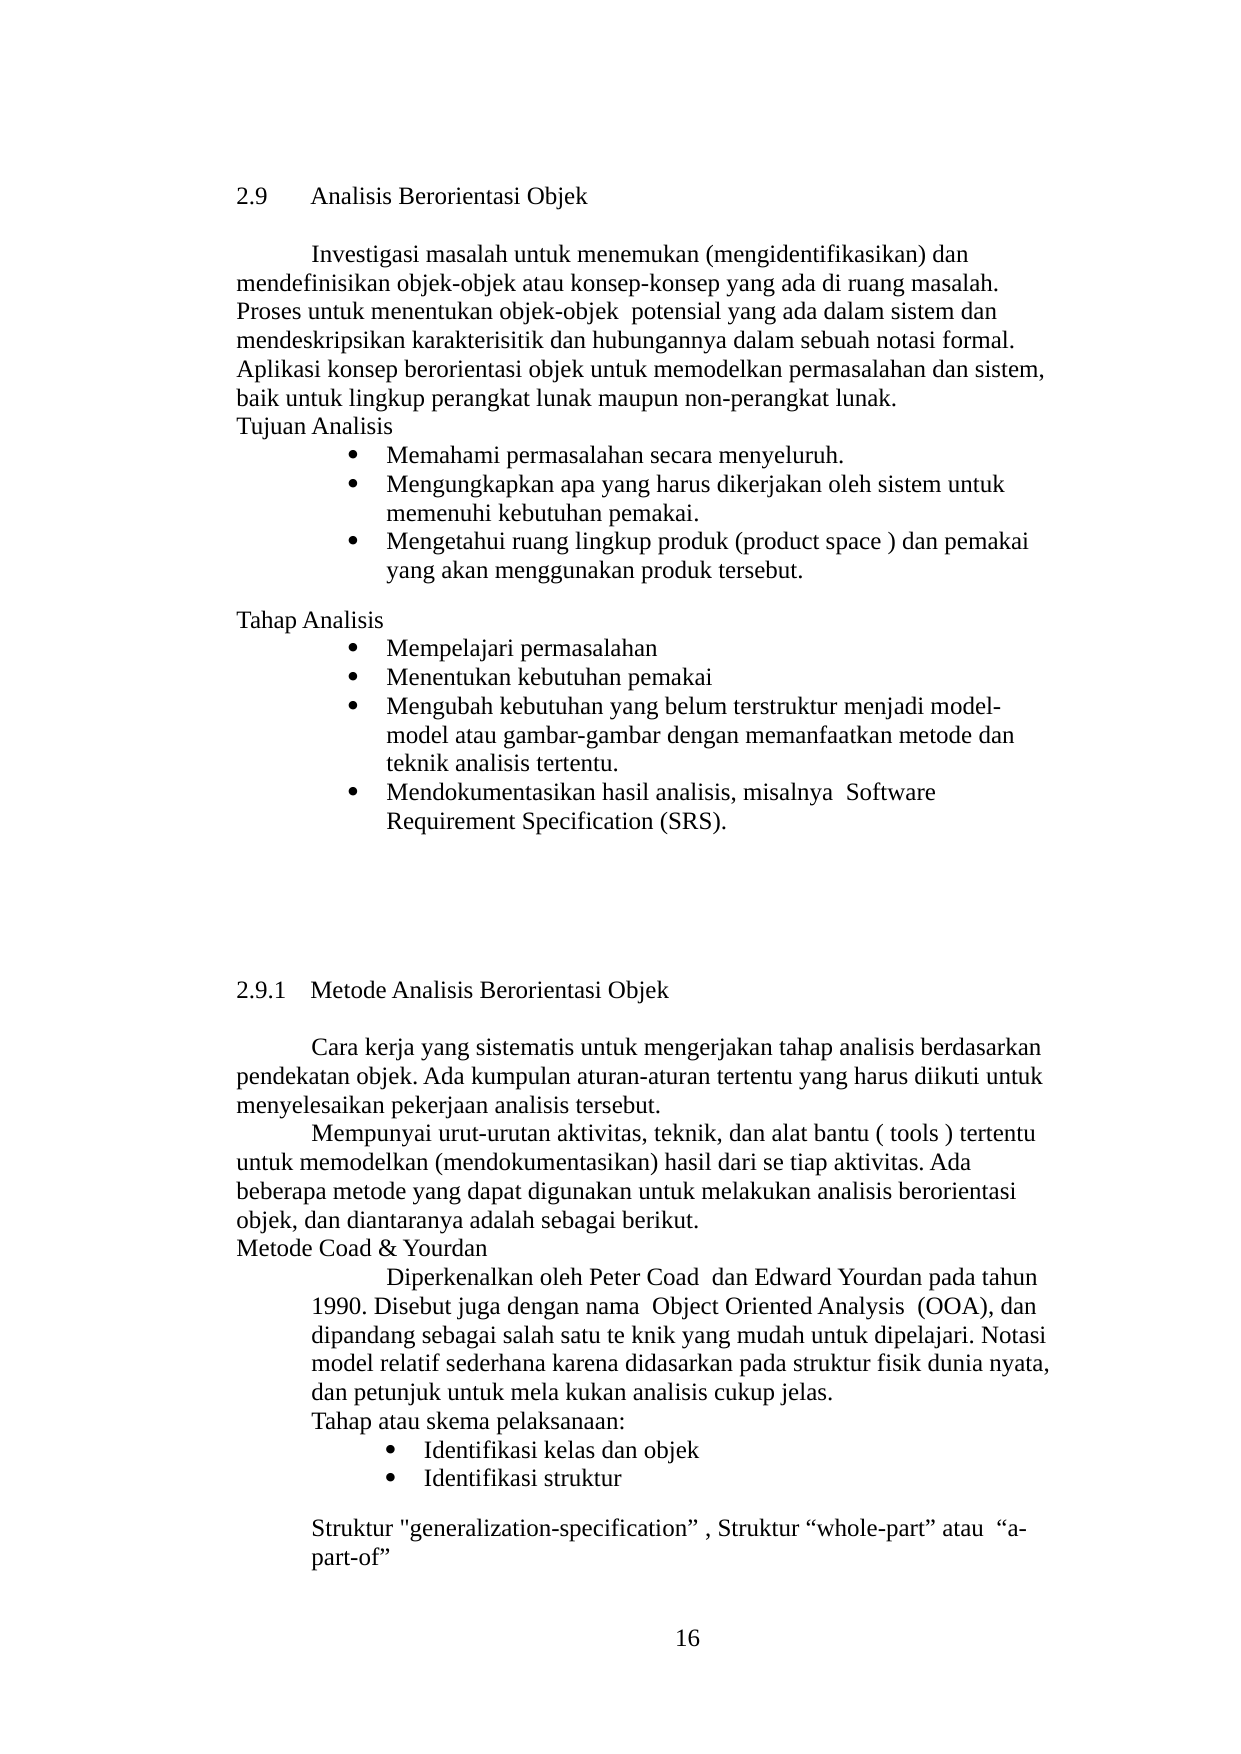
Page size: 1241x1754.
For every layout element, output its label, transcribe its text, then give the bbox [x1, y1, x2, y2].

subtitle 2.9.1 Metode Analisis Berorientasi Objek [236, 975, 1063, 1003]
text Tahap atau skema pelaksanaan: [311, 1406, 1063, 1435]
text Diperkenalkan oleh Peter Coad dan Edward Yourdan pada tahun 1990. Disebut juga dengan nama Object Oriented Analysis (OOA), dan dipandang sebagai salah satu te knik yang mudah untuk dipelajari. Notasi model relatif sederhana karena didasarkan pada struktur fisik dunia nyata, dan petunjuk untuk mela kukan analisis cukup jelas. [311, 1262, 1063, 1406]
list Mengubah kebutuhan yang belum terstruktur menjadi model-model atau gambar-gambar dengan memanfaatkan metode dan teknik analisis tertentu. [349, 691, 1063, 777]
text Struktur "generalization-specification” , Struktur “whole-part” atau “a-part-of” [311, 1513, 1063, 1571]
text Tujuan Analisis [236, 411, 1063, 440]
list Identifikasi kelas dan objek [386, 1435, 1063, 1463]
list Mengetahui ruang lingkup produk (product space ) dan pemakai yang akan menggunakan produk tersebut. [349, 526, 1063, 584]
list Mempelajari permasalahan [349, 633, 1063, 662]
text Metode Coad & Yourdan [236, 1233, 1063, 1262]
list Mengungkapkan apa yang harus dikerjakan oleh sistem untuk memenuhi kebutuhan pemakai. [349, 469, 1063, 526]
text Tahap Analisis [236, 605, 1063, 633]
list Menentukan kebutuhan pemakai [349, 662, 1063, 691]
list Mendokumentasikan hasil analisis, misalnya Software Requirement Specification (SRS). [349, 777, 1063, 835]
subtitle 2.9 Analisis Berorientasi Objek [236, 181, 1063, 210]
text Mempunyai urut-urutan aktivitas, teknik, dan alat bantu ( tools ) tertentu untuk memodelkan (mendokumentasikan) hasil dari se tiap aktivitas. Ada beberapa metode yang dapat digunakan untuk melakukan analisis berorientasi objek, dan diantaranya adalah sebagai berikut. [236, 1118, 1063, 1233]
text Investigasi masalah untuk menemukan (mengidentifikasikan) dan mendefinisikan objek-objek atau konsep-konsep yang ada di ruang masalah. Proses untuk menentukan objek-objek potensial yang ada dalam sistem dan mendeskripsikan karakterisitik dan hubungannya dalam sebuah notasi formal. Aplikasi konsep berorientasi objek untuk memodelkan permasalahan dan sistem, baik untuk lingkup perangkat lunak maupun non-perangkat lunak. [236, 239, 1063, 411]
list Identifikasi struktur [386, 1463, 1063, 1492]
text Cara kerja yang sistematis untuk mengerjakan tahap analisis berdasarkan pendekatan objek. Ada kumpulan aturan-aturan tertentu yang harus diikuti untuk menyelesaikan pekerjaan analisis tersebut. [236, 1032, 1063, 1118]
list Memahami permasalahan secara menyeluruh. [349, 440, 1063, 469]
